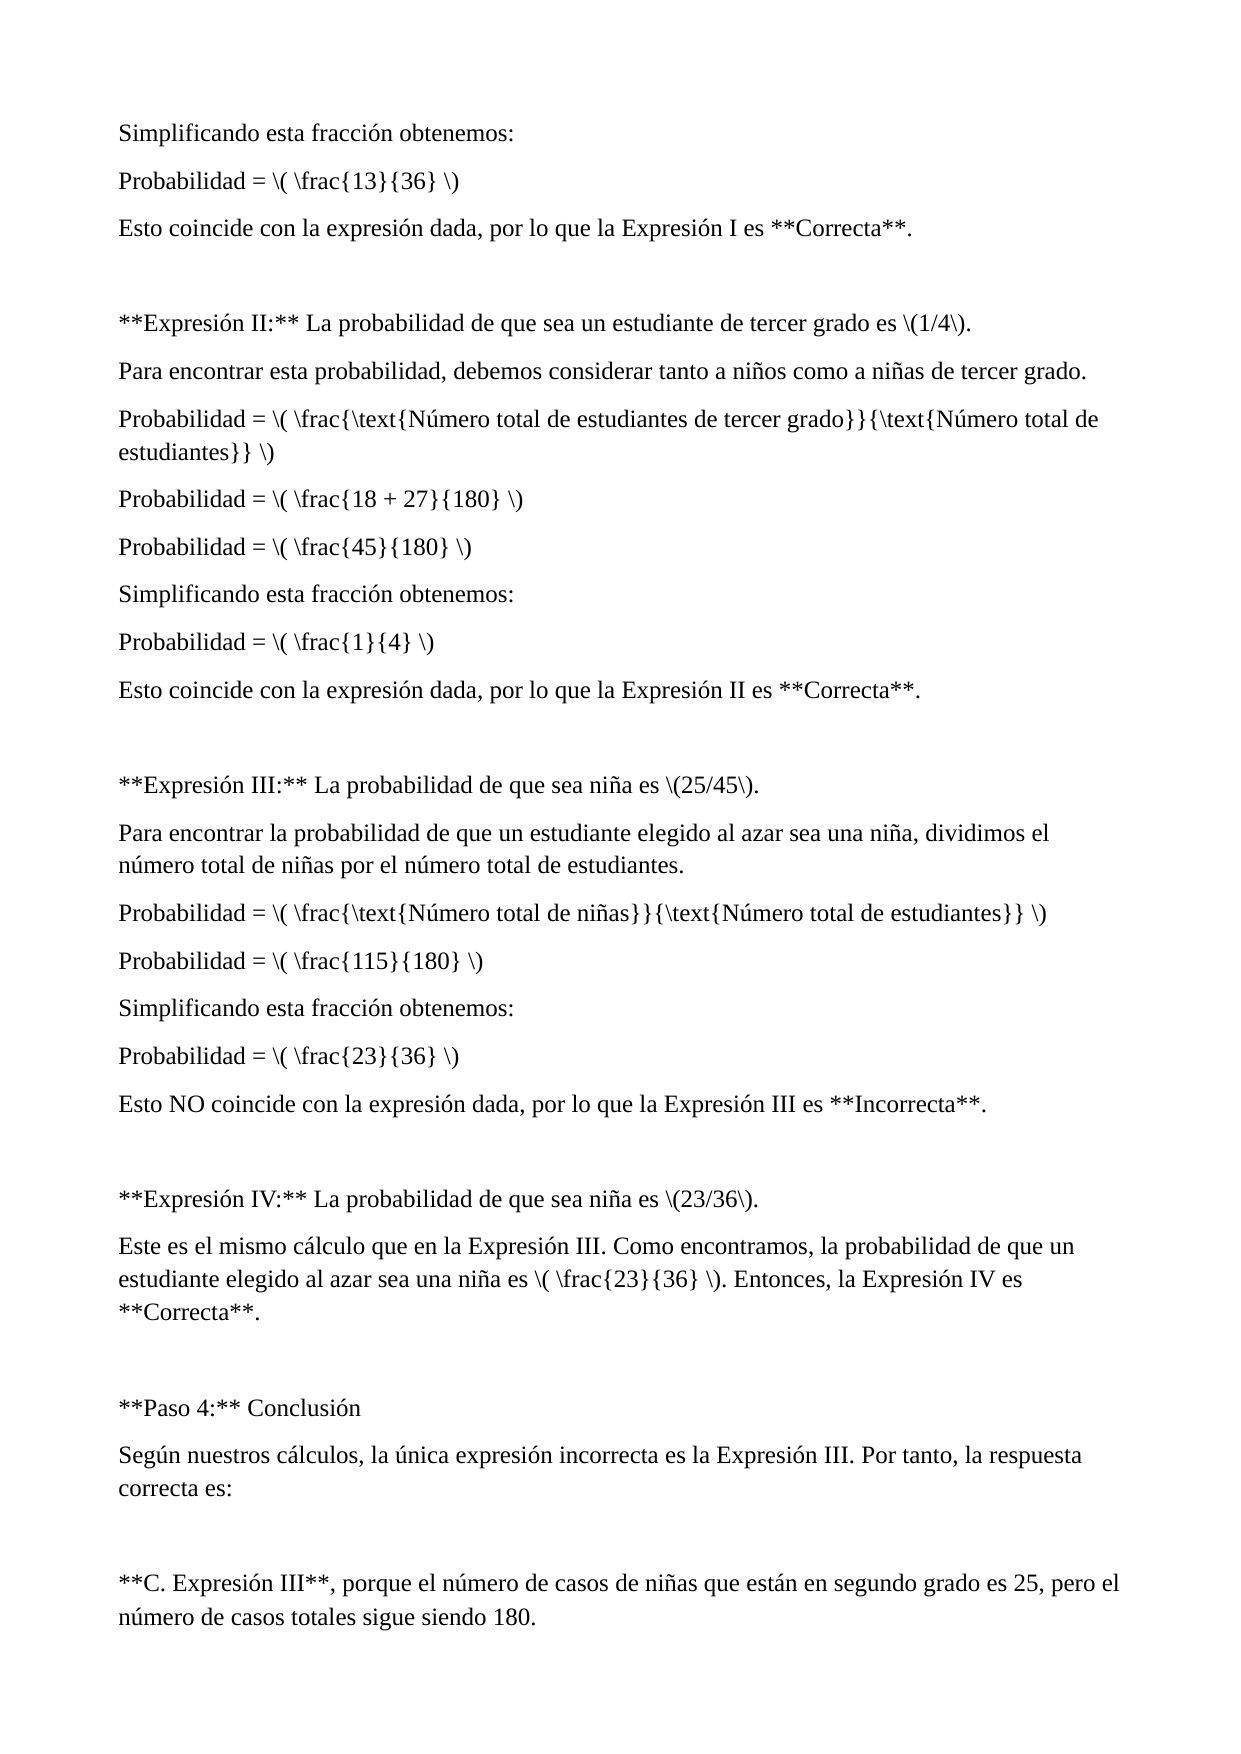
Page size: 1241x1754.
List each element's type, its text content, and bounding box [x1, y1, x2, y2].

text Probabilidad = \( \frac{\text{Número total de estudiantes de tercer grado}}{\text{Número total de estudiantes}} \) [118, 404, 1122, 466]
text Simplificando esta fracción obtenemos: [118, 118, 1122, 147]
text **Expresión IV:** La probabilidad de que sea niña es \(23/36\). [118, 1184, 1122, 1213]
text Esto coincide con la expresión dada, por lo que la Expresión II es **Correcta**. [118, 675, 1122, 703]
text Probabilidad = \( \frac{\text{Número total de niñas}}{\text{Número total de estudiantes}} \) [118, 898, 1122, 927]
text Probabilidad = \( \frac{23}{36} \) [118, 1041, 1122, 1070]
text Probabilidad = \( \frac{45}{180} \) [118, 532, 1122, 561]
text Simplificando esta fracción obtenemos: [118, 579, 1122, 608]
text **Expresión III:** La probabilidad de que sea niña es \(25/45\). [118, 770, 1122, 799]
text Probabilidad = \( \frac{13}{36} \) [118, 166, 1122, 194]
text Este es el mismo cálculo que en la Expresión III. Como encontramos, la probabilidad de que un estudiante elegido al azar sea una niña es \( \frac{23}{36} \). Entonces, la Expresión IV es **Correcta**. [118, 1231, 1122, 1326]
text Para encontrar la probabilidad de que un estudiante elegido al azar sea una niña, dividimos el número total de niñas por el número total de estudiantes. [118, 818, 1122, 879]
text Simplificando esta fracción obtenemos: [118, 993, 1122, 1022]
text Esto coincide con la expresión dada, por lo que la Expresión I es **Correcta**. [118, 213, 1122, 242]
text **Paso 4:** Conclusión [118, 1393, 1122, 1421]
text Según nuestros cálculos, la única expresión incorrecta es la Expresión III. Por tanto, la respuesta correcta es: [118, 1440, 1122, 1502]
text **C. Expresión III**, porque el número de casos de niñas que están en segundo grado es 25, pero el número de casos totales sigue siendo 180. [118, 1568, 1122, 1630]
text **Expresión II:** La probabilidad de que sea un estudiante de tercer grado es \(1/4\). [118, 308, 1122, 337]
text Probabilidad = \( \frac{1}{4} \) [118, 627, 1122, 656]
text Probabilidad = \( \frac{18 + 27}{180} \) [118, 484, 1122, 513]
text Para encontrar esta probabilidad, debemos considerar tanto a niños como a niñas de tercer grado. [118, 356, 1122, 385]
text Esto NO coincide con la expresión dada, por lo que la Expresión III es **Incorrecta**. [118, 1089, 1122, 1117]
text Probabilidad = \( \frac{115}{180} \) [118, 946, 1122, 974]
